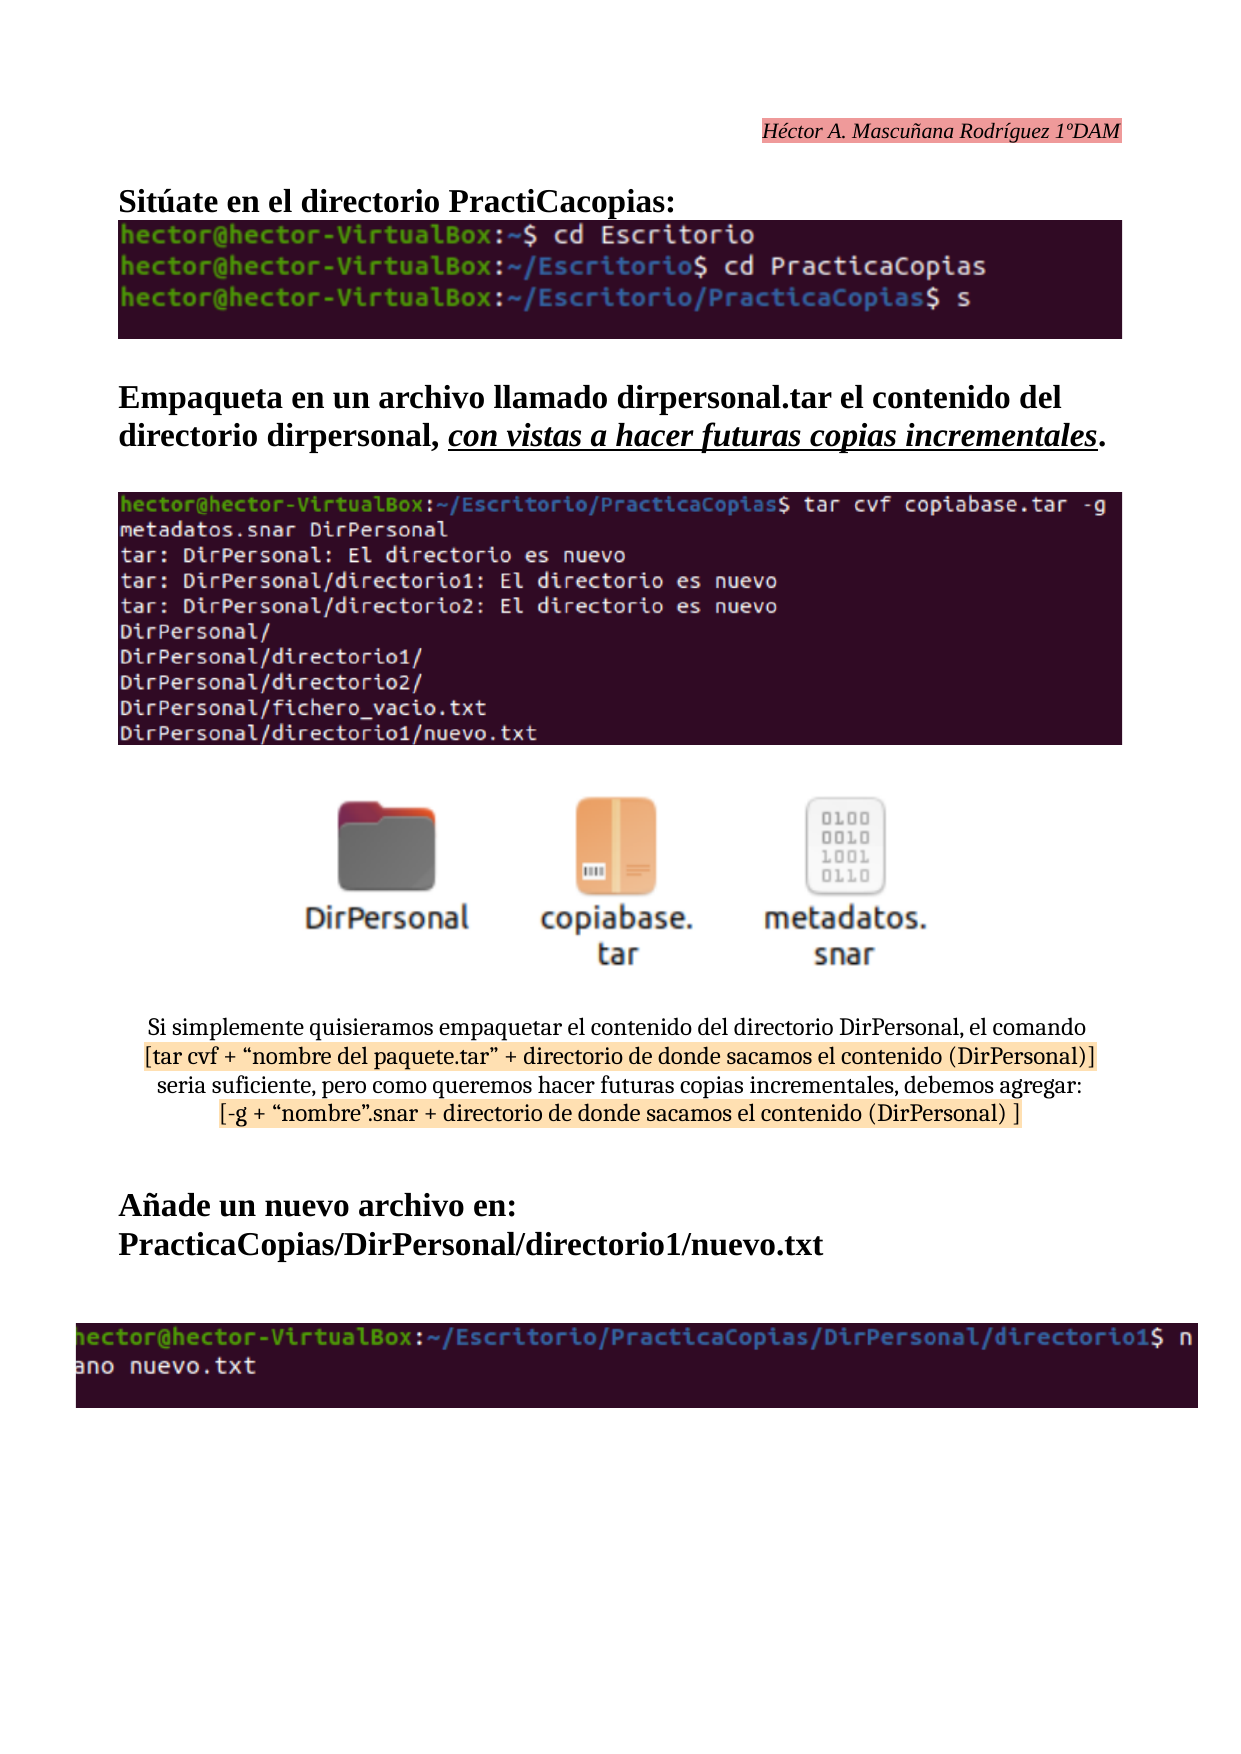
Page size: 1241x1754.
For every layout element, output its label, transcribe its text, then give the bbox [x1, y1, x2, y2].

text Añade un nuevo archivo en: [118, 1186, 1122, 1224]
text [tar cvf + “nombre del paquete.tar” + directorio de donde sacamos el contenido (DirPersonal)] [118, 1042, 1122, 1071]
text Sitúate en el directorio PractiCacopias: [118, 182, 1122, 220]
text PracticaCopias/DirPersonal/directorio1/nuevo.txt [118, 1224, 1122, 1262]
text [-g + “nombre”.snar + directorio de donde sacamos el contenido (DirPersonal) ] [118, 1099, 1122, 1128]
picture [118, 220, 1123, 339]
picture [273, 791, 964, 979]
text Héctor A. Mascuñana Rodríguez 1ºDAM [118, 118, 1122, 143]
picture [118, 492, 1123, 745]
text Empaqueta en un archivo llamado dirpersonal.tar el contenido del directorio dirpersonal, con vistas a hacer futuras copias incrementales. [118, 377, 1122, 454]
picture [75, 1323, 1198, 1408]
text Si simplemente quisieramos empaquetar el contenido del directorio DirPersonal, el comando [118, 1013, 1122, 1042]
text seria suficiente, pero como queremos hacer futuras copias incrementales, debemos agregar: [118, 1071, 1122, 1099]
